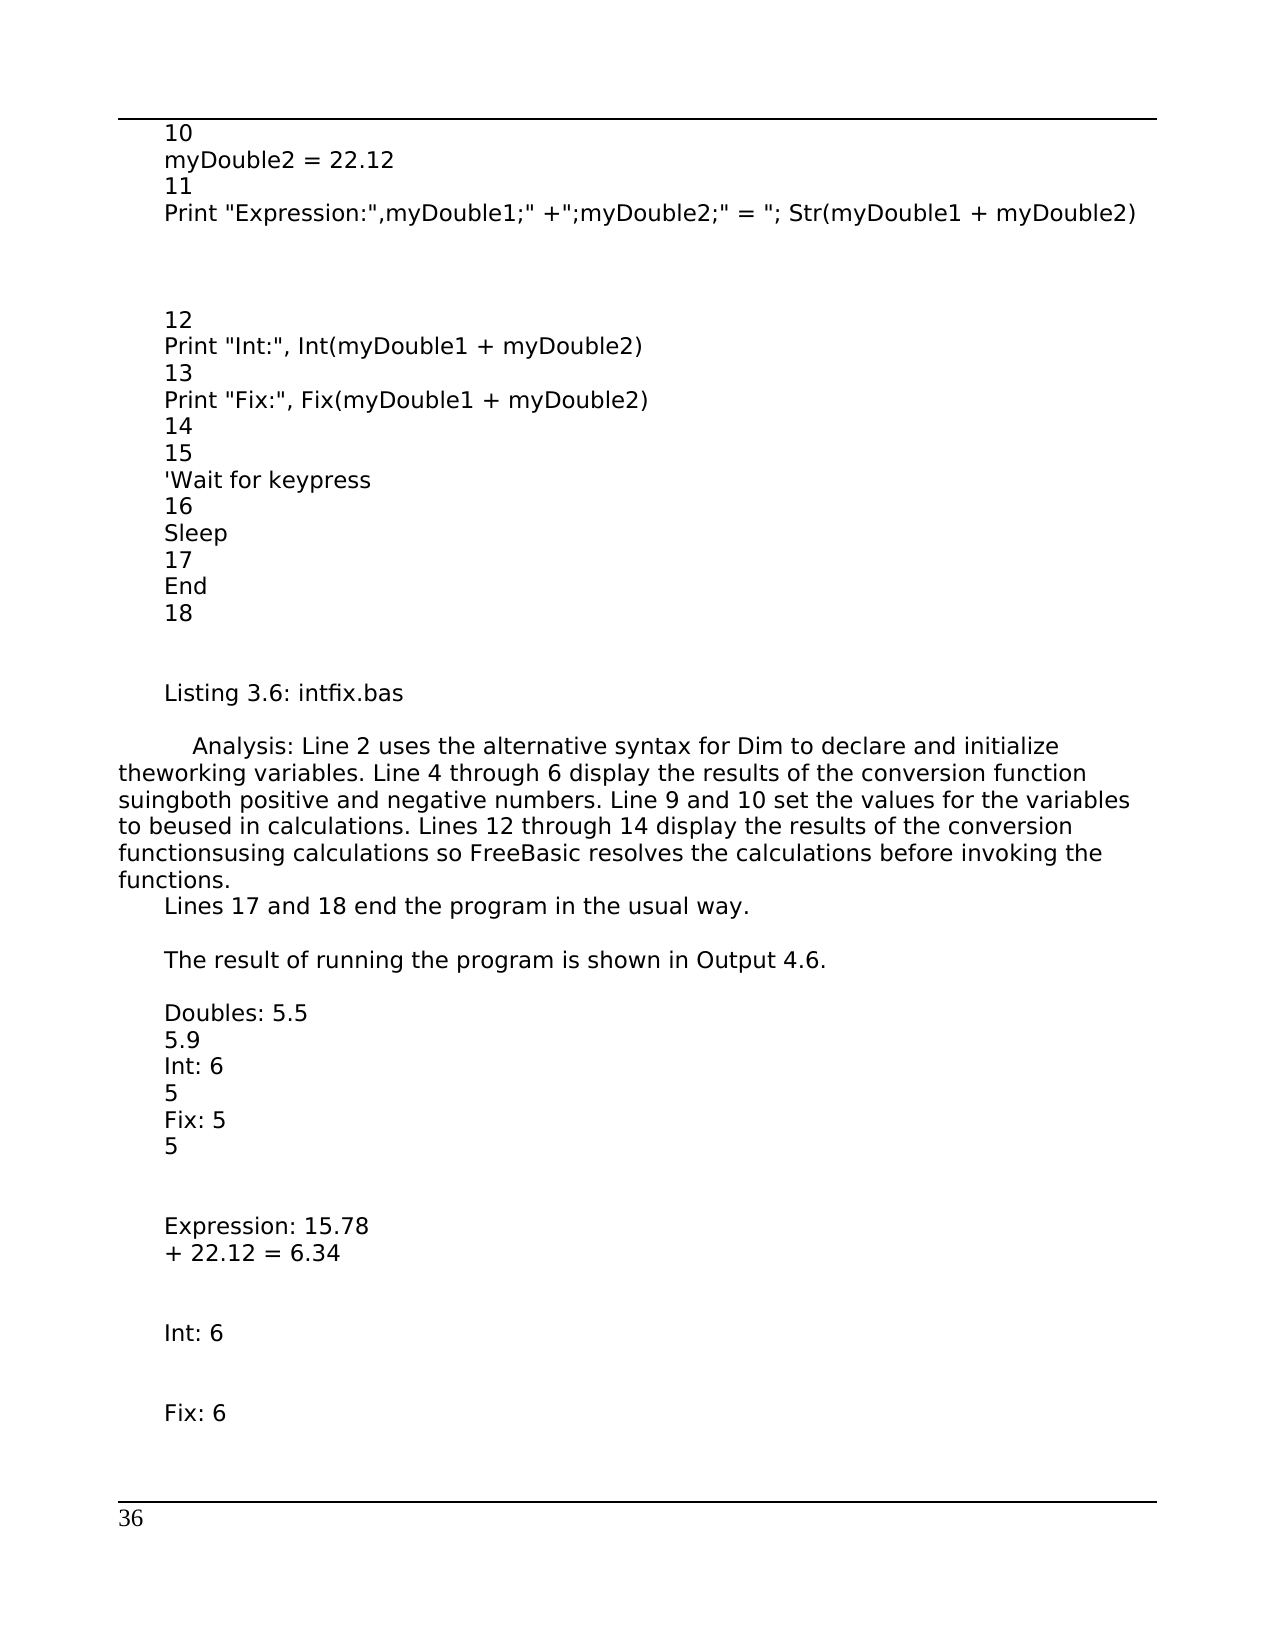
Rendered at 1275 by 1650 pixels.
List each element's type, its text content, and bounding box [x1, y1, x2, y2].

text 15 [118, 440, 1157, 467]
text 'Wait for keypress [118, 467, 1157, 493]
text Analysis: Line 2 uses the alternative syntax for Dim to declare and initialize theworking variables. Line 4 through 6 display the results of the conversion function suingboth positive and negative numbers. Line 9 and 10 set the values for the variables to beused in calculations. Lines 12 through 14 display the results of the conversion functionsusing calculations so FreeBasic resolves the calculations before invoking the functions. [118, 733, 1157, 893]
text 16 [118, 493, 1157, 520]
text Expression: 15.78 [118, 1213, 1157, 1240]
text 12 [118, 307, 1157, 333]
text Doubles: 5.5 [118, 1000, 1157, 1027]
text 11 [118, 173, 1157, 200]
text Print "Expression:",myDouble1;" +";myDouble2;" = "; Str(myDouble1 + myDouble2) [118, 200, 1157, 227]
text Print "Int:", Int(myDouble1 + myDouble2) [118, 333, 1157, 360]
text Lines 17 and 18 end the program in the usual way. [118, 893, 1157, 920]
text Int: 6 [118, 1320, 1157, 1347]
text + 22.12 = 6.34 [118, 1240, 1157, 1267]
text 18 [118, 600, 1157, 627]
text 5 [118, 1080, 1157, 1107]
text Fix: 6 [118, 1400, 1157, 1427]
text 10 [118, 120, 1157, 147]
text Int: 6 [118, 1053, 1157, 1080]
text Sleep [118, 520, 1157, 547]
text 5 [118, 1133, 1157, 1160]
text End [118, 573, 1157, 600]
text The result of running the program is shown in Output 4.6. [118, 947, 1157, 973]
text 13 [118, 360, 1157, 387]
text Print "Fix:", Fix(myDouble1 + myDouble2) [118, 387, 1157, 413]
text Fix: 5 [118, 1107, 1157, 1133]
text 17 [118, 547, 1157, 573]
text Listing 3.6: intfix.bas [118, 680, 1157, 707]
text 14 [118, 413, 1157, 440]
text 5.9 [118, 1027, 1157, 1053]
text myDouble2 = 22.12 [118, 147, 1157, 173]
